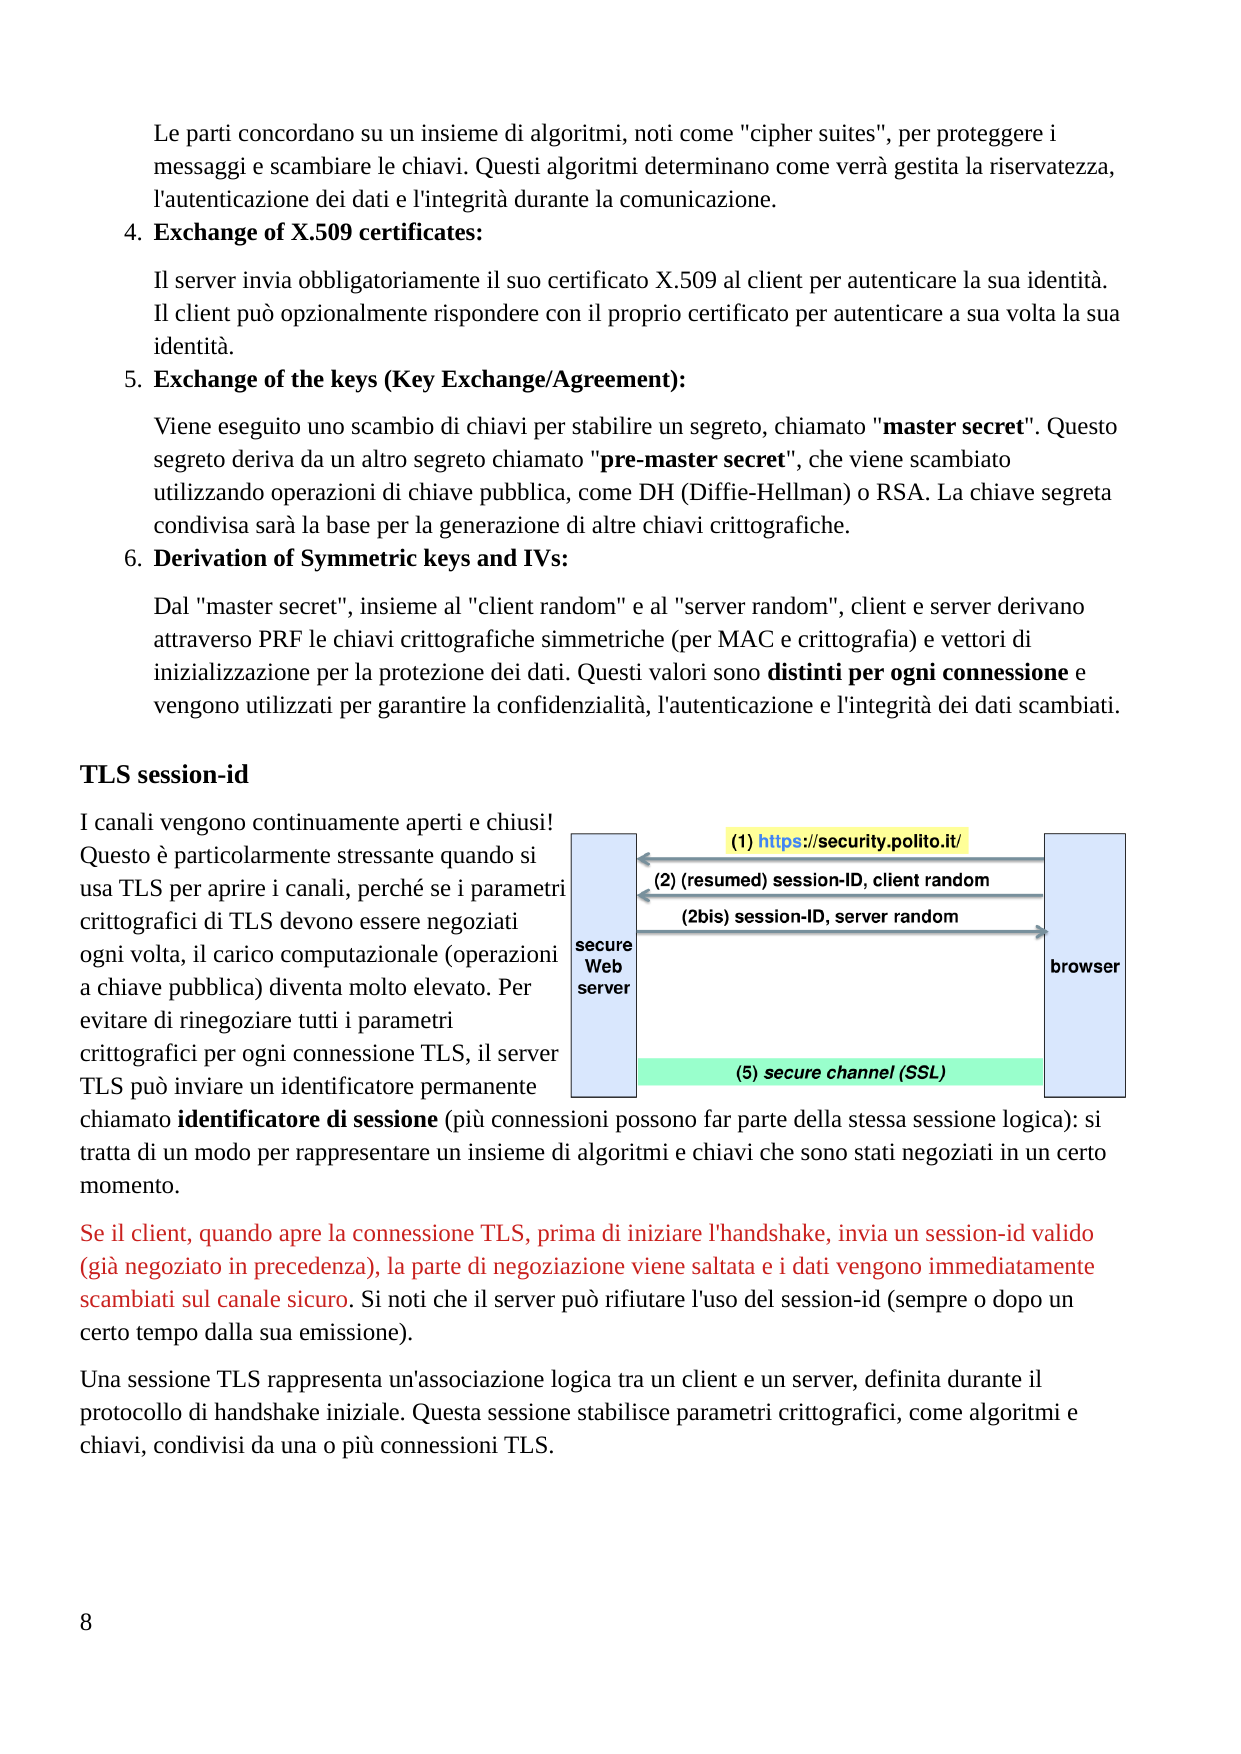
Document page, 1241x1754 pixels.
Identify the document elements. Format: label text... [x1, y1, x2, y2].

text I canali vengono continuamente aperti e chiusi! Questo è particolarmente stressante quando si usa TLS per aprire i canali, perché se i parametri crittografici di TLS devono essere negoziati ogni volta, il carico computazionale (operazioni a chiave pubblica) diventa molto elevato. Per evitare di rinegoziare tutti i parametri crittografici per ogni connessione TLS, il server TLS può inviare un identificatore permanente chiamato identificatore di sessione (più connessioni possono far parte della stessa sessione logica): si tratta di un modo per rappresentare un insieme di algoritmi e chiavi che sono stati negoziati in un certo momento. [79, 807, 1122, 1199]
list Derivation of Symmetric keys and IVs: [124, 543, 1122, 572]
text Il server invia obbligatoriamente il suo certificato X.509 al client per autenticare la sua identità. Il client può opzionalmente rispondere con il proprio certificato per autenticare a sua volta la sua identità. [153, 265, 1122, 359]
list Exchange of X.509 certificates: [124, 217, 1122, 246]
list Exchange of the keys (Key Exchange/Agreement): [124, 364, 1122, 393]
text Le parti concordano su un insieme di algoritmi, noti come "cipher suites", per proteggere i messaggi e scambiare le chiavi. Questi algoritmi determinano come verrà gestita la riservatezza, l'autenticazione dei dati e l'integrità durante la comunicazione. [153, 118, 1122, 213]
text Se il client, quando apre la connessione TLS, prima di iniziare l'handshake, invia un session-id valido (già negoziato in precedenza), la parte di negoziazione viene saltata e i dati vengono immediatamente scambiati sul canale sicuro. Si noti che il server può rifiutare l'uso del session-id (sempre o dopo un certo tempo dalla sua emissione). [79, 1218, 1122, 1346]
text Viene eseguito uno scambio di chiavi per stabilire un segreto, chiamato "master secret". Questo segreto deriva da un altro segreto chiamato "pre-master secret", che viene scambiato utilizzando operazioni di chiave pubblica, come DH (Diffie-Hellman) o RSA. La chiave segreta condivisa sarà la base per la generazione di altre chiavi crittografiche. [153, 411, 1122, 539]
text Una sessione TLS rappresenta un'associazione logica tra un client e un server, definita durante il protocollo di handshake iniziale. Questa sessione stabilisce parametri crittografici, come algoritmi e chiavi, condivisi da una o più connessioni TLS. [79, 1364, 1122, 1459]
text Dal "master secret", insieme al "client random" e al "server random", client e server derivano attraverso PRF le chiavi crittografiche simmetriche (per MAC e crittografia) e vettori di inizializzazione per la protezione dei dati. Questi valori sono distinti per ogni connessione e vengono utilizzati per garantire la confidenzialità, l'autenticazione e l'integrità dei dati scambiati. [153, 591, 1122, 719]
subtitle TLS session-id [79, 759, 1122, 790]
picture [566, 824, 1130, 1101]
